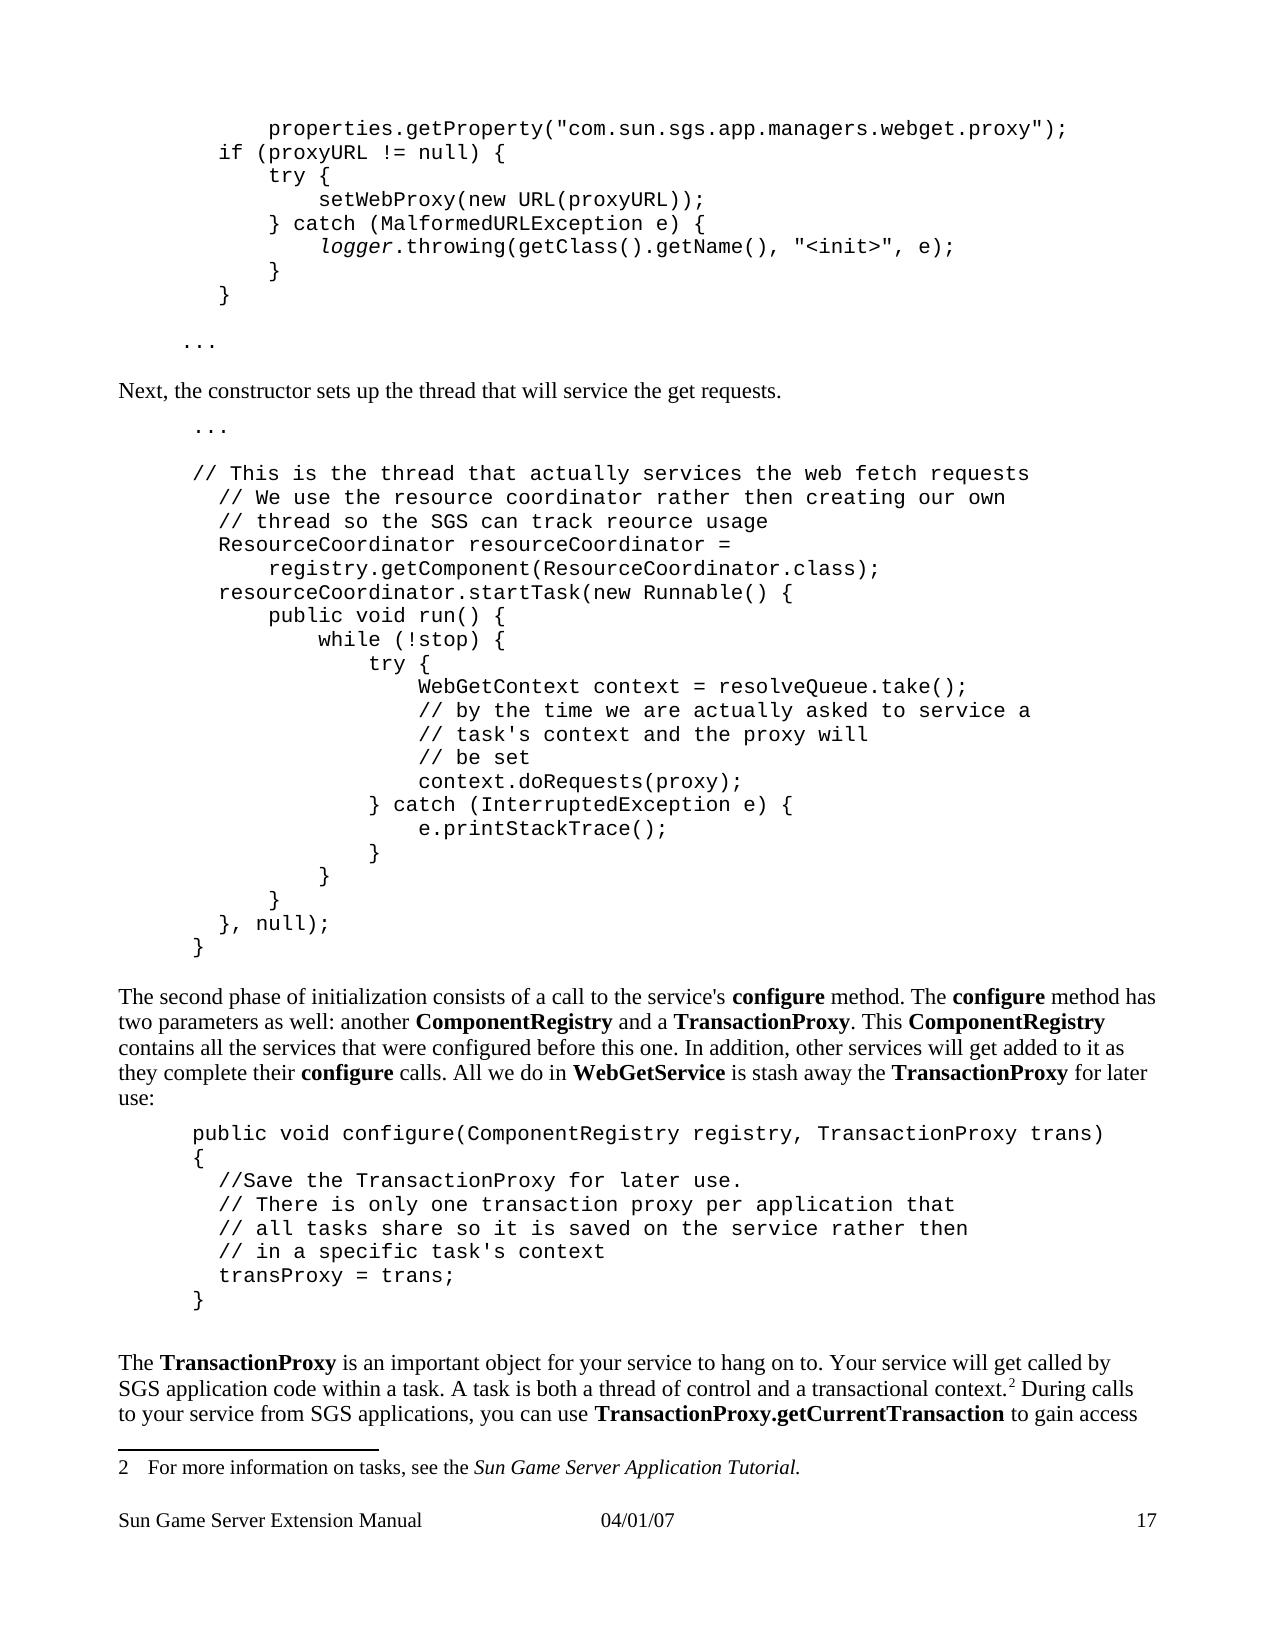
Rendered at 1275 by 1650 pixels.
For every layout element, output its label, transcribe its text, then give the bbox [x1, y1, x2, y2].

text // in a specific task's context [118, 1241, 1157, 1265]
text } [118, 889, 1157, 913]
text // task's context and the proxy will [118, 723, 1157, 747]
text try { [118, 165, 1157, 189]
text The TransactionProxy is an important object for your service to hang on to. Your service will get called by SGS application code within a task. A task is both a thread of control and a transactional context. During calls to your service from SGS applications, you can use TransactionProxy.getCurrentTransaction to gain access [118, 1350, 1157, 1427]
text if (proxyURL != null) { [118, 142, 1157, 165]
text The second phase of initialization consists of a call to the service's configure method. The configure method has two parameters as well: another ComponentRegistry and a TransactionProxy. This ComponentRegistry contains all the services that were configured before this one. In addition, other services will get added to it as they complete their configure calls. All we do in WebGetService is stash away the TransactionProxy for later use: [118, 984, 1157, 1111]
text public void configure(ComponentRegistry registry, TransactionProxy trans) [118, 1123, 1157, 1147]
text transProxy = trans; [118, 1265, 1157, 1289]
text try { [118, 653, 1157, 676]
text public void run() { [118, 605, 1157, 629]
text } [118, 842, 1157, 865]
text // by the time we are actually asked to service a [118, 700, 1157, 723]
text setWebProxy(new URL(proxyURL)); [118, 189, 1157, 213]
text } [118, 284, 1157, 307]
text Next, the constructor sets up the thread that will service the get requests. [118, 378, 1157, 404]
text logger.throwing(getClass().getName(), "<init>", e); [118, 236, 1157, 260]
text context.doRequests(proxy); [118, 771, 1157, 794]
text } catch (InterruptedException e) { [118, 794, 1157, 818]
text // We use the resource coordinator rather then creating our own [118, 487, 1157, 511]
text } [118, 1289, 1157, 1312]
text }, null); [118, 913, 1157, 936]
text registry.getComponent(ResourceCoordinator.class); [118, 558, 1157, 582]
text ResourceCoordinator resourceCoordinator = [118, 534, 1157, 558]
text ... [118, 331, 1157, 354]
text } catch (MalformedURLException e) { [118, 213, 1157, 236]
text //Save the TransactionProxy for later use. [118, 1171, 1157, 1194]
text } [192, 936, 1157, 960]
text resourceCoordinator.startTask(new Runnable() { [118, 582, 1157, 605]
text // thread so the SGS can track reource usage [118, 511, 1157, 534]
text For more information on tasks, see the Sun Game Server Application Tutorial. [118, 1456, 1157, 1479]
text { [118, 1147, 1157, 1171]
text e.printStackTrace(); [118, 818, 1157, 842]
text WebGetContext context = resolveQueue.take(); [118, 676, 1157, 700]
text ... // This is the thread that actually services the web fetch requests [192, 416, 1157, 487]
text // be set [118, 747, 1157, 771]
text // all tasks share so it is saved on the service rather then [118, 1218, 1157, 1241]
text while (!stop) { [118, 629, 1157, 653]
text } [118, 260, 1157, 284]
text } [118, 865, 1157, 889]
text properties.getProperty("com.sun.sgs.app.managers.webget.proxy"); [118, 118, 1157, 142]
text // There is only one transaction proxy per application that [118, 1194, 1157, 1218]
